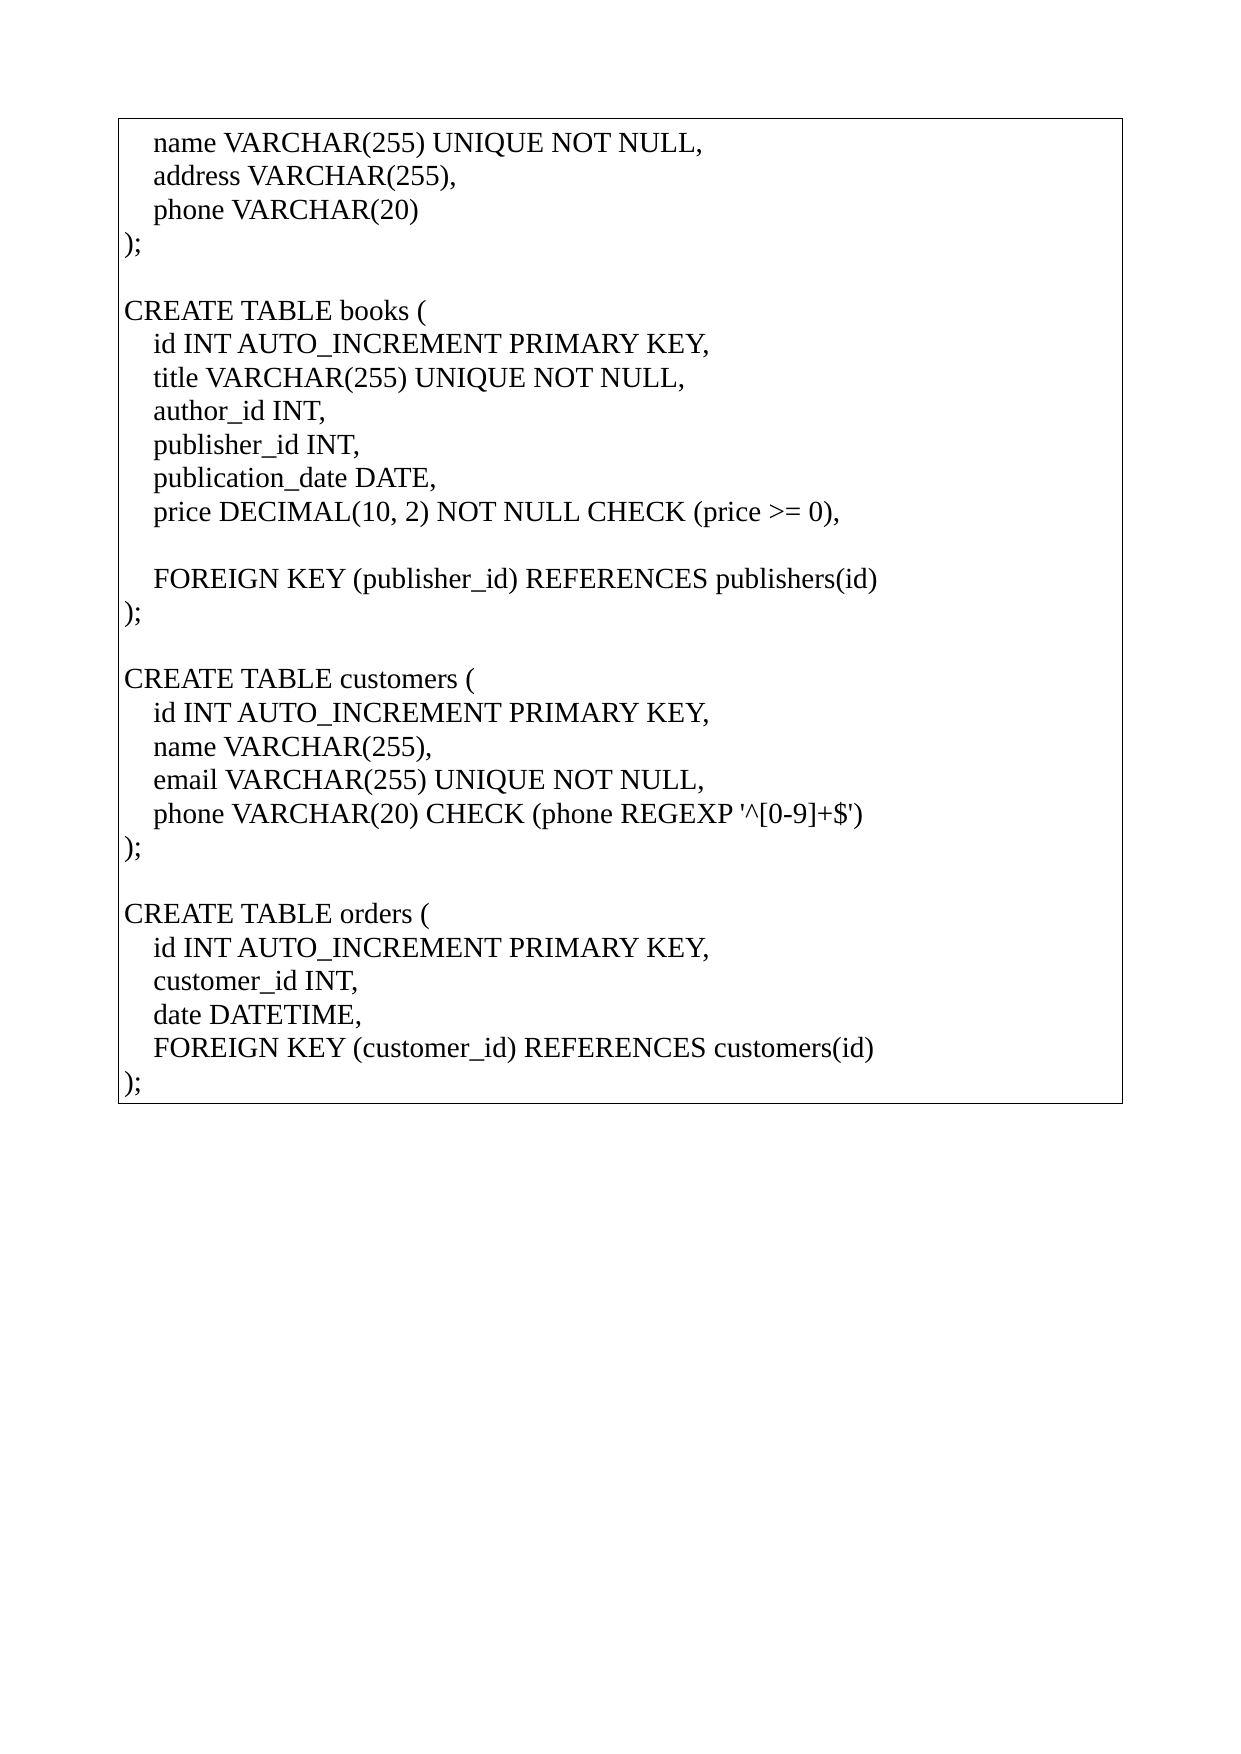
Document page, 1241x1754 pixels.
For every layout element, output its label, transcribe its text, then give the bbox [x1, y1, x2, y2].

table_header name VARCHAR(255) UNIQUE NOT NULL, address VARCHAR(255), phone VARCHAR(20) ); CREATE TABLE books ( id INT AUTO_INCREMENT PRIMARY KEY, title VARCHAR(255) UNIQUE NOT NULL, author_id INT, publisher_id INT, publication_date DATE, price DECIMAL(10, 2) NOT NULL CHECK (price >= 0), FOREIGN KEY (publisher_id) REFERENCES publishers(id) ); CREATE TABLE customers ( id INT AUTO_INCREMENT PRIMARY KEY, name VARCHAR(255), email VARCHAR(255) UNIQUE NOT NULL, phone VARCHAR(20) CHECK (phone REGEXP '^[0-9]+$') ); CREATE TABLE orders ( id INT AUTO_INCREMENT PRIMARY KEY, customer_id INT, date DATETIME, FOREIGN KEY (customer_id) REFERENCES customers(id) ); [119, 119, 1122, 1103]
